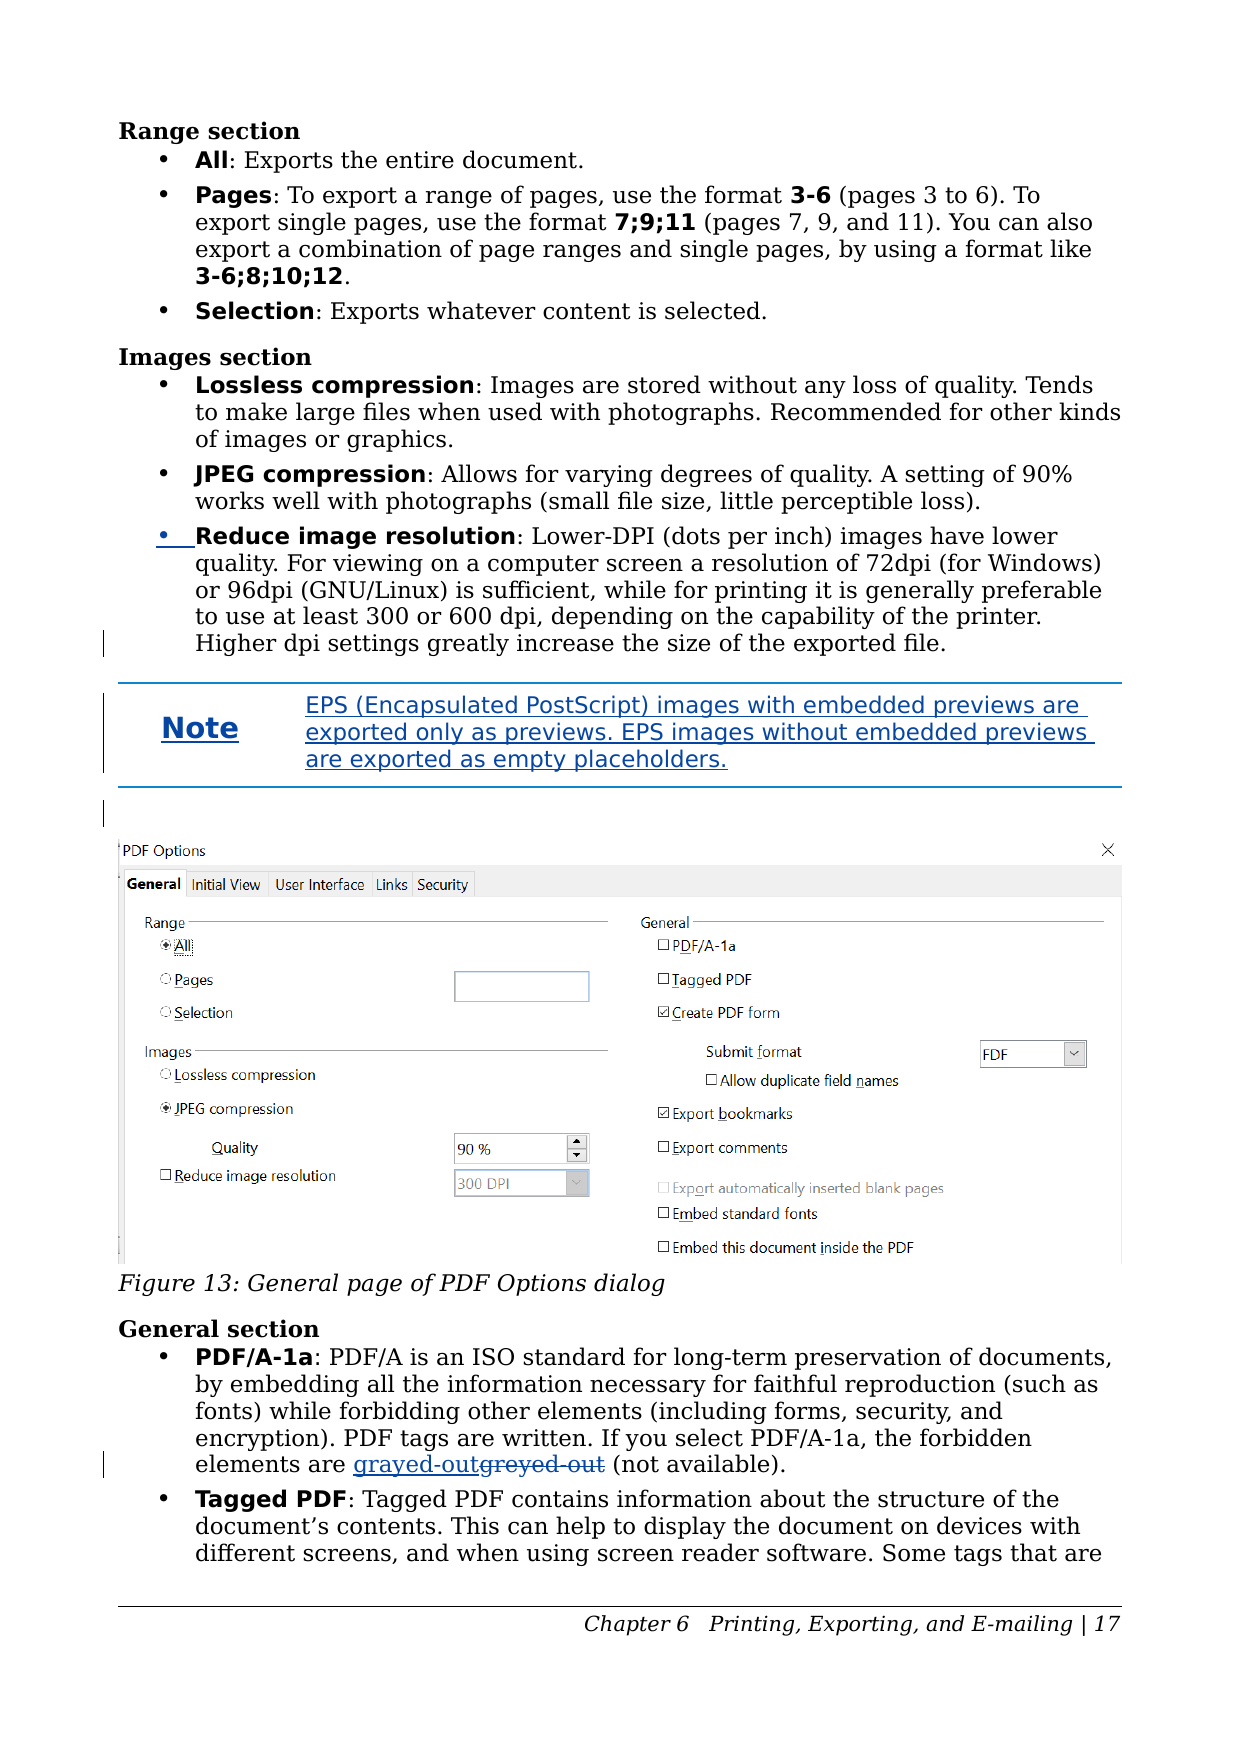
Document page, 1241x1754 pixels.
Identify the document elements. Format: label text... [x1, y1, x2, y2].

text General section [118, 1315, 1122, 1342]
text Figure 13: General page of PDF Options dialog [118, 1270, 1122, 1297]
list Reduce image resolution: Lower-DPI (dots per inch) images have lower quality. For viewing on a computer screen a resolution of 72dpi (for Windows) or 96dpi (GNU/Linux) is sufficient, while for printing it is generally preferable to use at least 300 or 600 dpi, depending on the capability of the printer. Higher dpi settings greatly increase the size of the exported file. [156, 521, 1122, 657]
list PDF/A-1a: PDF/A is an ISO standard for long-term preservation of documents, by embedding all the information necessary for faithful reproduction (such as fonts) while forbidding other elements (including forms, security, and encryption). PDF tags are written. If you select PDF/A-1a, the forbidden elements are grayed-out (not available). [156, 1342, 1122, 1478]
list Selection: Exports whatever content is selected. [156, 296, 1122, 325]
picture [118, 839, 1122, 1264]
list Lossless compression: Images are stored without any loss of quality. Tends to make large files when used with photographs. Recommended for other kinds of images or graphics. [156, 370, 1122, 453]
list Pages: To export a range of pages, use the format 3-6 (pages 3 to 6). To export single pages, use the format 7;9;11 (pages 7, 9, and 11). You can also export a combination of page ranges and single pages, by using a format like 3-6;8;10;12. [156, 180, 1122, 289]
text Images section [118, 343, 1122, 370]
table_header EPS (Encapsulated PostScript) images with embedded previews are exported only as previews. EPS images without embedded previews are exported as empty placeholders. [281, 684, 1122, 786]
list All: Exports the entire document. [156, 145, 1122, 174]
list JPEG compression: Allows for varying degrees of quality. A setting of 90% works well with photographs (small file size, little perceptible loss). [156, 459, 1122, 515]
table_header Note [118, 684, 281, 786]
text Range section [118, 118, 1122, 145]
list Tagged PDF: Tagged PDF contains information about the structure of the document’s contents. This can help to display the document on devices with different screens, and when using screen reader software. Some tags that are [156, 1484, 1122, 1567]
